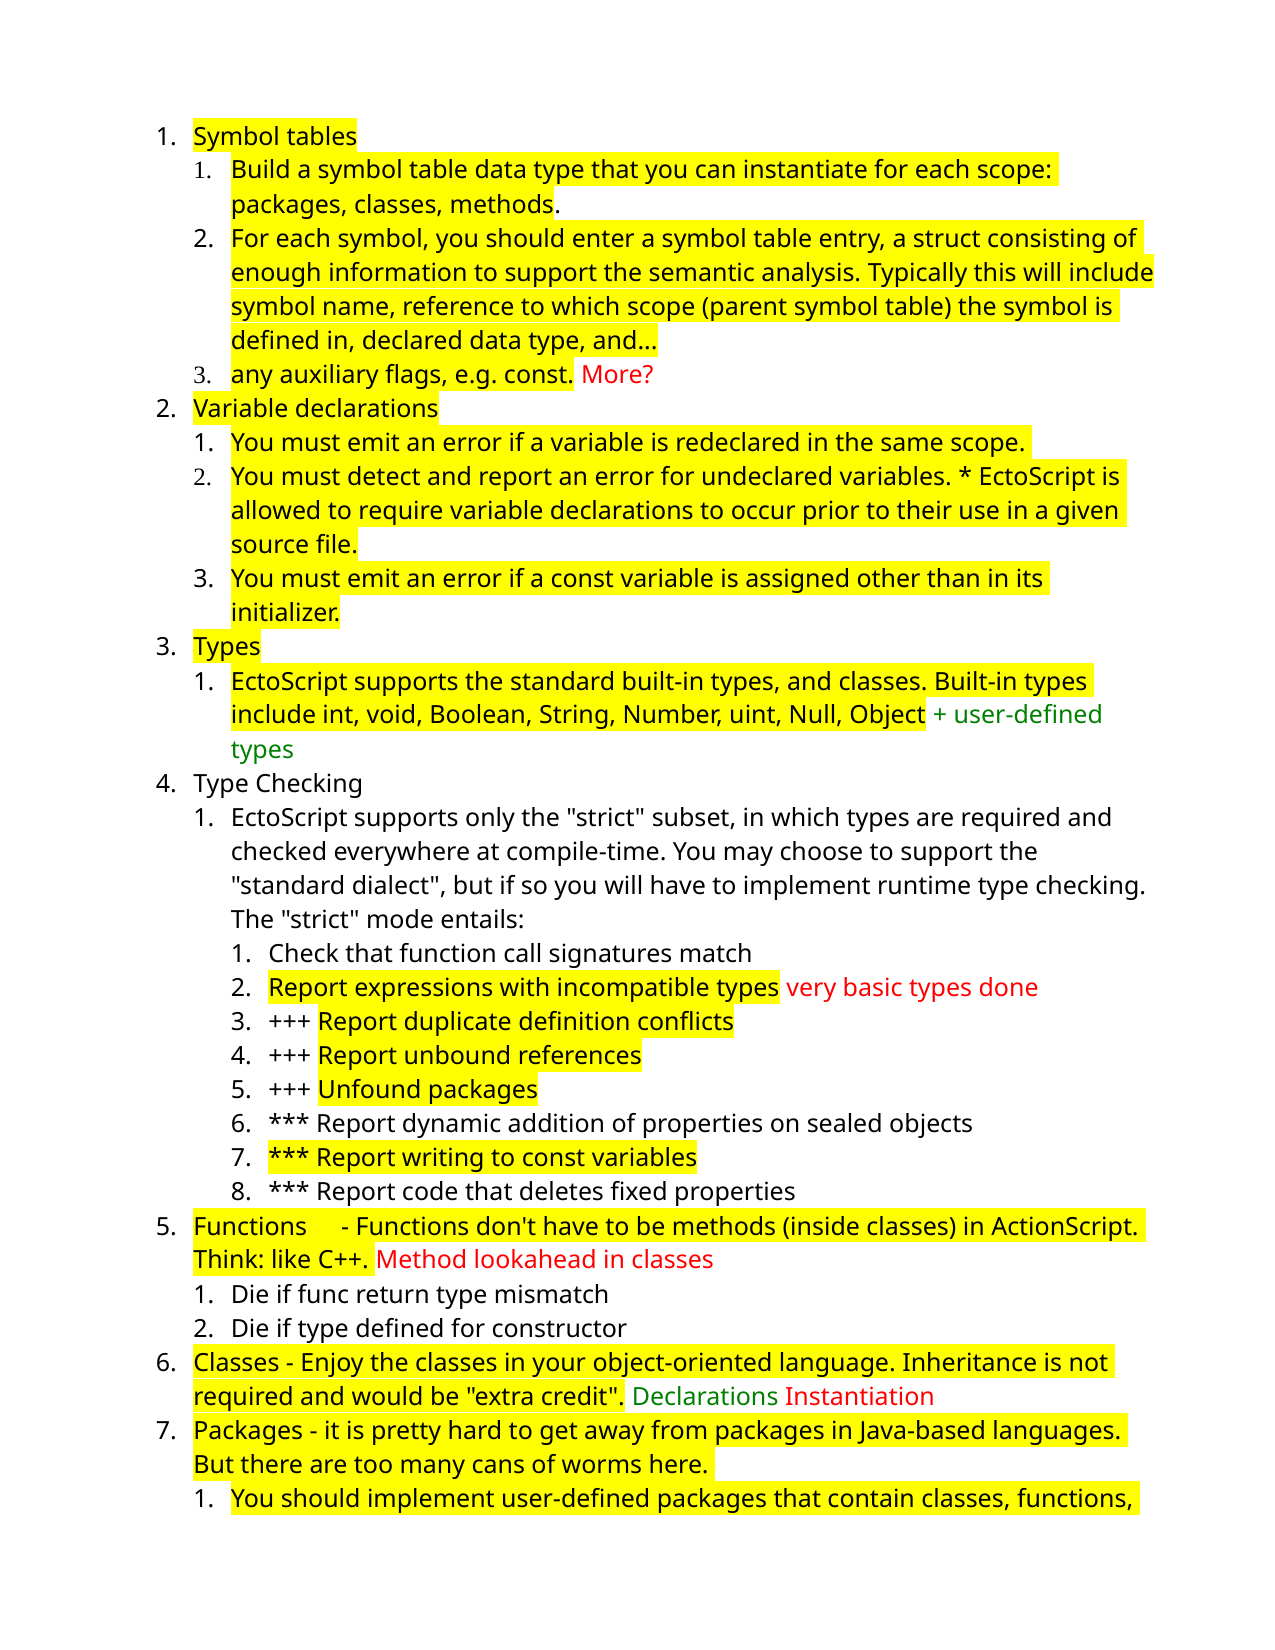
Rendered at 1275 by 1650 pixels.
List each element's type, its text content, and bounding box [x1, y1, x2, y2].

list Check that function call signatures match [231, 936, 1157, 970]
list You must emit an error if a const variable is assigned other than in its initializer. [193, 561, 1157, 629]
list +++ Report unbound references [231, 1038, 1157, 1072]
list Die if func return type mismatch [193, 1276, 1157, 1310]
list You should implement user-defined packages that contain classes, functions, [193, 1481, 1157, 1515]
list Report expressions with incompatible types very basic types done [231, 970, 1157, 1004]
list +++ Report duplicate definition conflicts [231, 1004, 1157, 1038]
list Type Checking [156, 765, 1157, 799]
list You must emit an error if a variable is redeclared in the same scope. [193, 425, 1157, 459]
list Classes - Enjoy the classes in your object-oriented language. Inheritance is not required and would be "extra credit". Declarations Instantiation [156, 1344, 1157, 1412]
list Types [156, 629, 1157, 663]
list *** Report writing to const variables [231, 1140, 1157, 1174]
list You must detect and report an error for undeclared variables. * EctoScript is allowed to require variable declarations to occur prior to their use in a given source file. [193, 459, 1157, 561]
list Build a symbol table data type that you can instantiate for each scope: packages, classes, methods. [193, 152, 1157, 220]
list +++ Unfound packages [231, 1072, 1157, 1106]
list *** Report dynamic addition of properties on sealed objects [231, 1106, 1157, 1140]
list Packages - it is pretty hard to get away from packages in Java-based languages. But there are too many cans of worms here. [156, 1412, 1157, 1481]
list For each symbol, you should enter a symbol table entry, a struct consisting of enough information to support the semantic analysis. Typically this will include symbol name, reference to which scope (parent symbol table) the symbol is defined in, declared data type, and... [193, 220, 1157, 357]
list any auxiliary flags, e.g. const. More? [193, 357, 1157, 391]
list *** Report code that deletes fixed properties [231, 1174, 1157, 1208]
list EctoScript supports the standard built-in types, and classes. Built-in types include int, void, Boolean, String, Number, uint, Null, Object + user-defined types [193, 663, 1157, 765]
list Functions - Functions don't have to be methods (inside classes) in ActionScript. Think: like C++. Method lookahead in classes [156, 1208, 1157, 1276]
list Variable declarations [156, 391, 1157, 425]
list EctoScript supports only the "strict" subset, in which types are required and checked everywhere at compile-time. You may choose to support the "standard dialect", but if so you will have to implement runtime type checking. The "strict" mode entails: [193, 799, 1157, 936]
list Symbol tables [156, 118, 1157, 152]
list Die if type defined for constructor [193, 1310, 1157, 1344]
